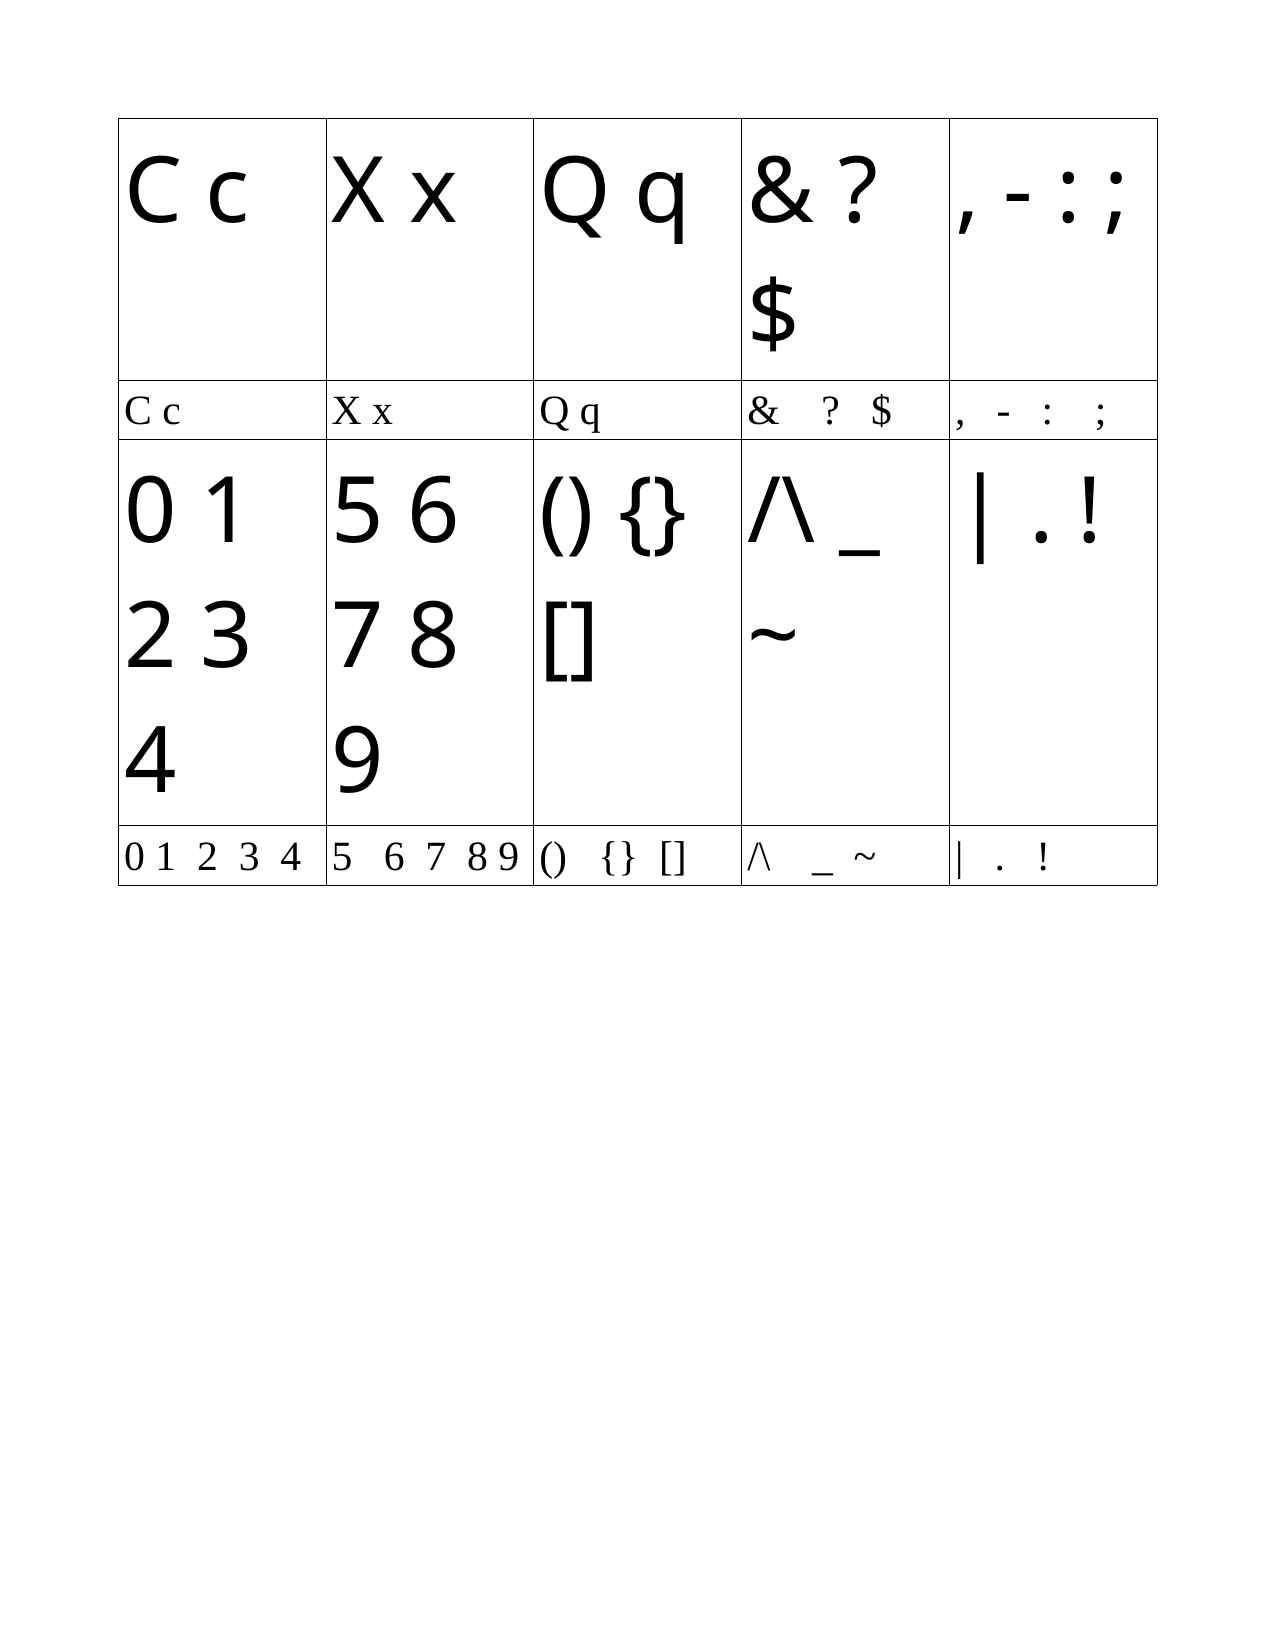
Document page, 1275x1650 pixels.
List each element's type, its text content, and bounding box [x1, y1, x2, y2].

table_cell C c [119, 119, 326, 379]
table_header 0 1 2 3 4 [119, 826, 326, 885]
table_cell C c [119, 381, 326, 439]
table_header /\ _ ~ [742, 826, 949, 885]
table_cell X x [327, 381, 533, 439]
table_cell Q q [534, 119, 741, 379]
table_cell & ? $ [742, 381, 949, 439]
table_cell X x [327, 119, 533, 379]
table_header 5 6 7 8 9 [327, 826, 533, 885]
table_header 0 1 2 3 4 [119, 440, 326, 825]
table_header /\ _ ~ [742, 440, 949, 825]
table_cell Q q [534, 381, 741, 439]
table_header | . ! [950, 440, 1157, 825]
table_cell & ? $ [742, 119, 949, 379]
table_header () {} [] [534, 440, 741, 825]
table_header | . ! [950, 826, 1157, 885]
table_header 5 6 7 8 9 [327, 440, 533, 825]
table_cell , - : ; [950, 119, 1157, 379]
table_cell , - : ; [950, 381, 1157, 439]
table_header () {} [] [534, 826, 741, 885]
